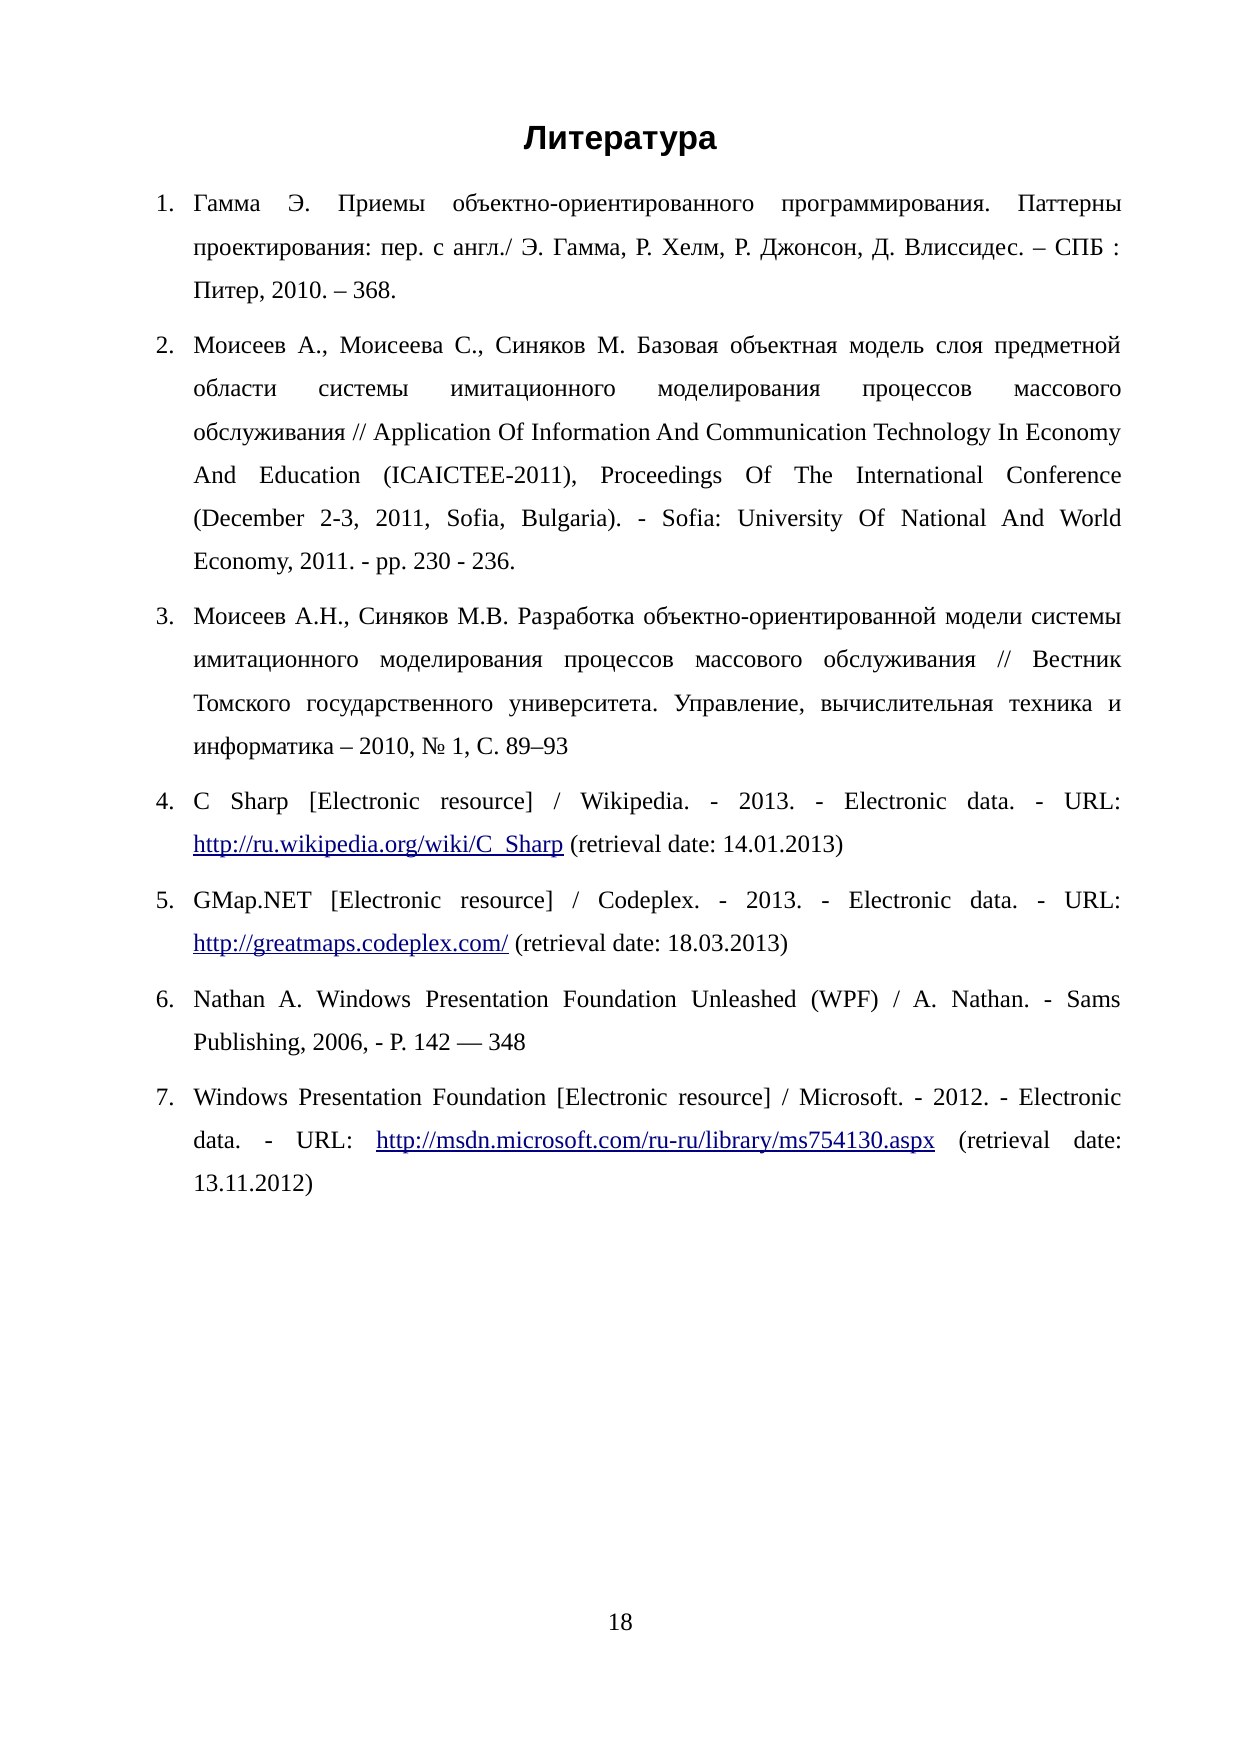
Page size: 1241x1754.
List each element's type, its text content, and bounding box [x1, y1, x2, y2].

list GMap.NET [Electronic resource] / Codeplex. - 2013. - Electronic data. - URL: http://greatmaps.codeplex.com/ (retrieval date: 18.03.2013) [156, 885, 1122, 957]
list Windows Presentation Foundation [Electronic resource] / Microsoft. - 2012. - Electronic data. - URL: http://msdn.microsoft.com/ru-ru/library/ms754130.aspx (retrieval date: 13.11.2012) [156, 1082, 1122, 1197]
list Nathan A. Windows Presentation Foundation Unleashed (WPF) / A. Nathan. - Sams Publishing, 2006, - P. 142 — 348 [156, 984, 1122, 1056]
list Моисеев А., Моисеева С., Синяков М. Базовая объектная модель слоя предметной области системы имитационного моделирования процессов массового обслуживания // Application Of Information And Communication Technology In Economy And Education (ICAICTEE-2011), Proceedings Of The International Conference (December 2-3, 2011, Sofia, Bulgaria). - Sofia: University Of National And World Economy, 2011. - pp. 230 - 236. [156, 330, 1122, 575]
list Гамма Э. Приемы объектно-ориентированного программирования. Паттерны проектирования: пер. с англ./ Э. Гамма, Р. Хелм, Р. Джонсон, Д. Влиссидес. – СПБ : Питер, 2010. – 368. [156, 188, 1122, 303]
subtitle Литература [118, 118, 1122, 157]
list Моисеев А.Н., Синяков М.В. Разработка объектно-ориентированной модели системы имитационного моделирования процессов массового обслуживания // Вестник Томского государственного университета. Управление, вычислительная техника и информатика – 2010, № 1, С. 89–93 [156, 601, 1122, 759]
list C Sharp [Electronic resource] / Wikipedia. - 2013. - Electronic data. - URL: http://ru.wikipedia.org/wiki/C_Sharp (retrieval date: 14.01.2013) [156, 786, 1122, 858]
